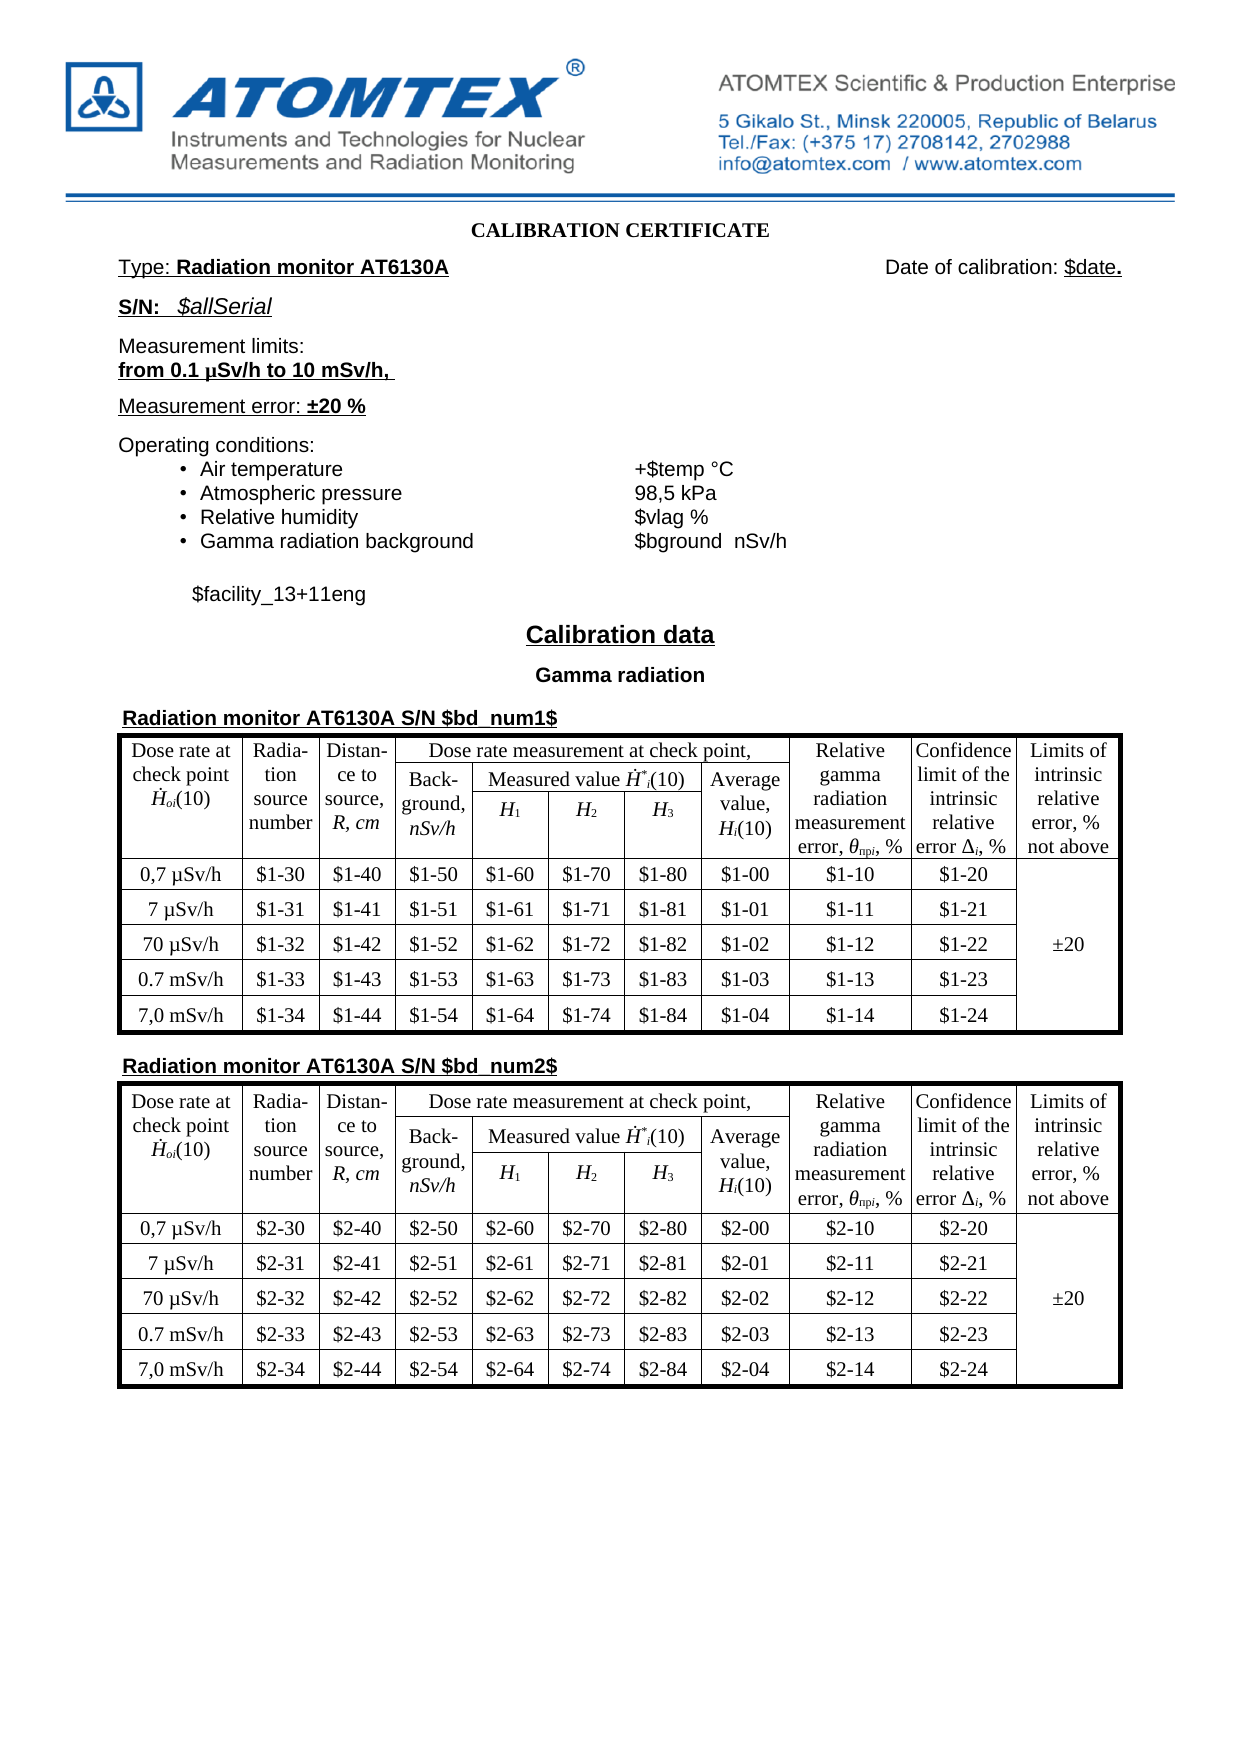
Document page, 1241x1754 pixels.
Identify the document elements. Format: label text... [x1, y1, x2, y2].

table_cell $1-70 [549, 859, 624, 888]
table_cell $2-10 [790, 1214, 911, 1243]
table_cell Relative gamma radiation measurement error, θпрi, % [790, 738, 911, 858]
table_cell $2-22 [912, 1279, 1016, 1313]
table_cell H2 [549, 792, 624, 858]
table_cell 7,0 mSv/h [122, 996, 242, 1030]
table_cell H3 [625, 792, 701, 858]
table_cell $2-60 [473, 1214, 548, 1243]
table_cell $2-41 [320, 1244, 395, 1278]
table_cell H1 [473, 792, 548, 858]
table_cell Average value, Hi(10) [702, 1117, 789, 1212]
table_cell 0,7 µSv/h [122, 859, 242, 888]
table_cell Dose rate at check point Ḣoi(10) [122, 1086, 242, 1212]
table_cell $1-23 [912, 960, 1016, 994]
table_cell 7 µSv/h [122, 890, 242, 924]
table_cell $1-60 [473, 859, 548, 888]
table_cell $2-81 [625, 1244, 701, 1278]
table_cell $2-50 [396, 1214, 472, 1243]
table_cell $2-00 [702, 1214, 789, 1243]
table_cell $2-40 [320, 1214, 395, 1243]
table_cell $1-24 [912, 996, 1016, 1030]
table_cell $2-33 [243, 1314, 319, 1349]
table_cell $2-34 [243, 1350, 319, 1384]
table_cell H2 [549, 1153, 624, 1212]
table_cell $2-62 [473, 1279, 548, 1313]
table_cell $1-31 [243, 890, 319, 924]
table_cell Dose rate at check point Ḣoi(10) [122, 738, 242, 858]
text from 0.1 µSv/h to 10 mSv/h, [118, 358, 1122, 382]
table_cell $1-04 [702, 996, 789, 1030]
table_cell $1-52 [396, 925, 472, 959]
table_cell $1-33 [243, 960, 319, 994]
table_cell Back-ground, nSv/h [396, 1117, 472, 1212]
table_cell $1-84 [625, 996, 701, 1030]
table_cell $1-82 [625, 925, 701, 959]
table_cell $2-21 [912, 1244, 1016, 1278]
table_cell Distan-ce to source, R, сm [320, 1086, 395, 1212]
table_cell 0.7 mSv/h [122, 960, 242, 994]
table_cell $1-53 [396, 960, 472, 994]
text Gamma radiation [118, 663, 1122, 687]
table_cell ±20 [1017, 1214, 1118, 1384]
table_cell Confidence limit of the intrinsic relative error Δi, % [912, 1086, 1016, 1212]
table_cell $1-02 [702, 925, 789, 959]
table_cell $1-50 [396, 859, 472, 888]
table_cell $2-53 [396, 1314, 472, 1349]
table_cell 0,7 µSv/h [122, 1214, 242, 1243]
text Measurement limits: [118, 334, 1122, 358]
table_cell $1-20 [912, 859, 1016, 888]
table_cell $2-32 [243, 1279, 319, 1313]
table_cell $2-42 [320, 1279, 395, 1313]
table_cell Relative gamma radiation measurement error, θпрi, % [790, 1086, 911, 1212]
table_cell $1-61 [473, 890, 548, 924]
list Atmospheric pressure 98,5 kPa [179, 481, 1122, 504]
table_header Radiation monitor AT6130A S/N $bd_num2$ [119, 1035, 1121, 1081]
table_cell $1-21 [912, 890, 1016, 924]
table_cell ±20 [1017, 859, 1118, 1030]
list Gamma radiation background $bground nSv/h [179, 529, 1122, 553]
table_cell $2-51 [396, 1244, 472, 1278]
table_cell $2-11 [790, 1244, 911, 1278]
table_cell $1-54 [396, 996, 472, 1030]
table_cell $1-51 [396, 890, 472, 924]
table_cell Average value, Hi(10) [702, 763, 789, 858]
table_cell $2-12 [790, 1279, 911, 1313]
table_cell $1-30 [243, 859, 319, 888]
table_cell $2-31 [243, 1244, 319, 1278]
table_header Radiation monitor AT6130A S/N $bd_num1$ [119, 687, 1121, 733]
text Operating conditions: [118, 432, 1122, 456]
table_cell Confidence limit of the intrinsic relative error Δi, % [912, 738, 1016, 858]
table_cell H1 [473, 1153, 548, 1212]
table_cell $1-32 [243, 925, 319, 959]
table_cell Dose rate measurement at check point, [396, 1086, 789, 1116]
table_cell $2-30 [243, 1214, 319, 1243]
table_cell 7 µSv/h [122, 1244, 242, 1278]
table_cell $1-72 [549, 925, 624, 959]
table_cell $2-73 [549, 1314, 624, 1349]
table_cell $1-83 [625, 960, 701, 994]
table_cell $2-54 [396, 1350, 472, 1384]
text Type: Radiation monitor AT6130A Date of calibration: $date. [118, 255, 1122, 279]
table_cell $2-63 [473, 1314, 548, 1349]
table_cell $1-10 [790, 859, 911, 888]
table_cell $2-84 [625, 1350, 701, 1384]
table_cell $1-74 [549, 996, 624, 1030]
table_cell Radia-tion source number [243, 738, 319, 858]
table_cell Measured value Ḣ*i(10) [473, 1117, 701, 1152]
table_cell $2-74 [549, 1350, 624, 1384]
table_cell $1-62 [473, 925, 548, 959]
table_cell $1-81 [625, 890, 701, 924]
text S/N: $allSerial [118, 293, 1122, 320]
table_cell 0.7 mSv/h [122, 1314, 242, 1349]
text Calibration data [118, 620, 1122, 648]
table_cell Distan-ce to source, R, сm [320, 738, 395, 858]
table_cell $1-03 [702, 960, 789, 994]
table_cell $1-40 [320, 859, 395, 888]
table_cell $1-73 [549, 960, 624, 994]
table_cell $2-80 [625, 1214, 701, 1243]
table_cell $2-83 [625, 1314, 701, 1349]
table_cell $1-14 [790, 996, 911, 1030]
table_cell $2-13 [790, 1314, 911, 1349]
text $facility_13+11eng [118, 581, 1122, 605]
table_cell $2-02 [702, 1279, 789, 1313]
table_cell $2-23 [912, 1314, 1016, 1349]
table_cell $2-44 [320, 1350, 395, 1384]
table_cell 7,0 mSv/h [122, 1350, 242, 1384]
table_cell $2-24 [912, 1350, 1016, 1384]
table_cell $2-43 [320, 1314, 395, 1349]
table_cell $1-80 [625, 859, 701, 888]
text Measurement error: ±20 % [118, 394, 1122, 418]
table_cell $2-61 [473, 1244, 548, 1278]
table_cell $1-43 [320, 960, 395, 994]
table_cell $2-71 [549, 1244, 624, 1278]
table_cell $2-03 [702, 1314, 789, 1349]
table_cell $2-82 [625, 1279, 701, 1313]
list Air temperature +$temp °C [179, 456, 1122, 481]
table_cell $2-70 [549, 1214, 624, 1243]
table_cell 70 µSv/h [122, 1279, 242, 1313]
text CALIBRATION CERTIFICATE [118, 219, 1122, 242]
table_cell $2-14 [790, 1350, 911, 1384]
table_cell $2-52 [396, 1279, 472, 1313]
table_cell $1-12 [790, 925, 911, 959]
table_cell $1-42 [320, 925, 395, 959]
table_cell $1-22 [912, 925, 1016, 959]
table_cell H3 [625, 1153, 701, 1212]
table_cell $2-20 [912, 1214, 1016, 1243]
table_cell $2-72 [549, 1279, 624, 1313]
table_cell $1-11 [790, 890, 911, 924]
table_cell $2-01 [702, 1244, 789, 1278]
table_cell $1-01 [702, 890, 789, 924]
table_cell $1-64 [473, 996, 548, 1030]
table_cell Radia-tion source number [243, 1086, 319, 1212]
table_cell Measured value Ḣ*i(10) [473, 763, 701, 791]
table_cell $1-13 [790, 960, 911, 994]
table_cell $1-44 [320, 996, 395, 1030]
table_cell 70 µSv/h [122, 925, 242, 959]
table_cell $1-41 [320, 890, 395, 924]
table_cell $1-71 [549, 890, 624, 924]
table_cell $1-63 [473, 960, 548, 994]
table_cell Limits of intrinsic relative error, % not above [1017, 1086, 1118, 1212]
table_cell Limits of intrinsic relative error, % not above [1017, 738, 1118, 858]
table_cell $1-00 [702, 859, 789, 888]
table_cell $2-04 [702, 1350, 789, 1384]
table_cell $2-64 [473, 1350, 548, 1384]
list Relative humidity $vlag % [179, 504, 1122, 529]
table_cell Back-ground, nSv/h [396, 763, 472, 858]
table_cell Dose rate measurement at check point, [396, 738, 789, 762]
table_cell $1-34 [243, 996, 319, 1030]
